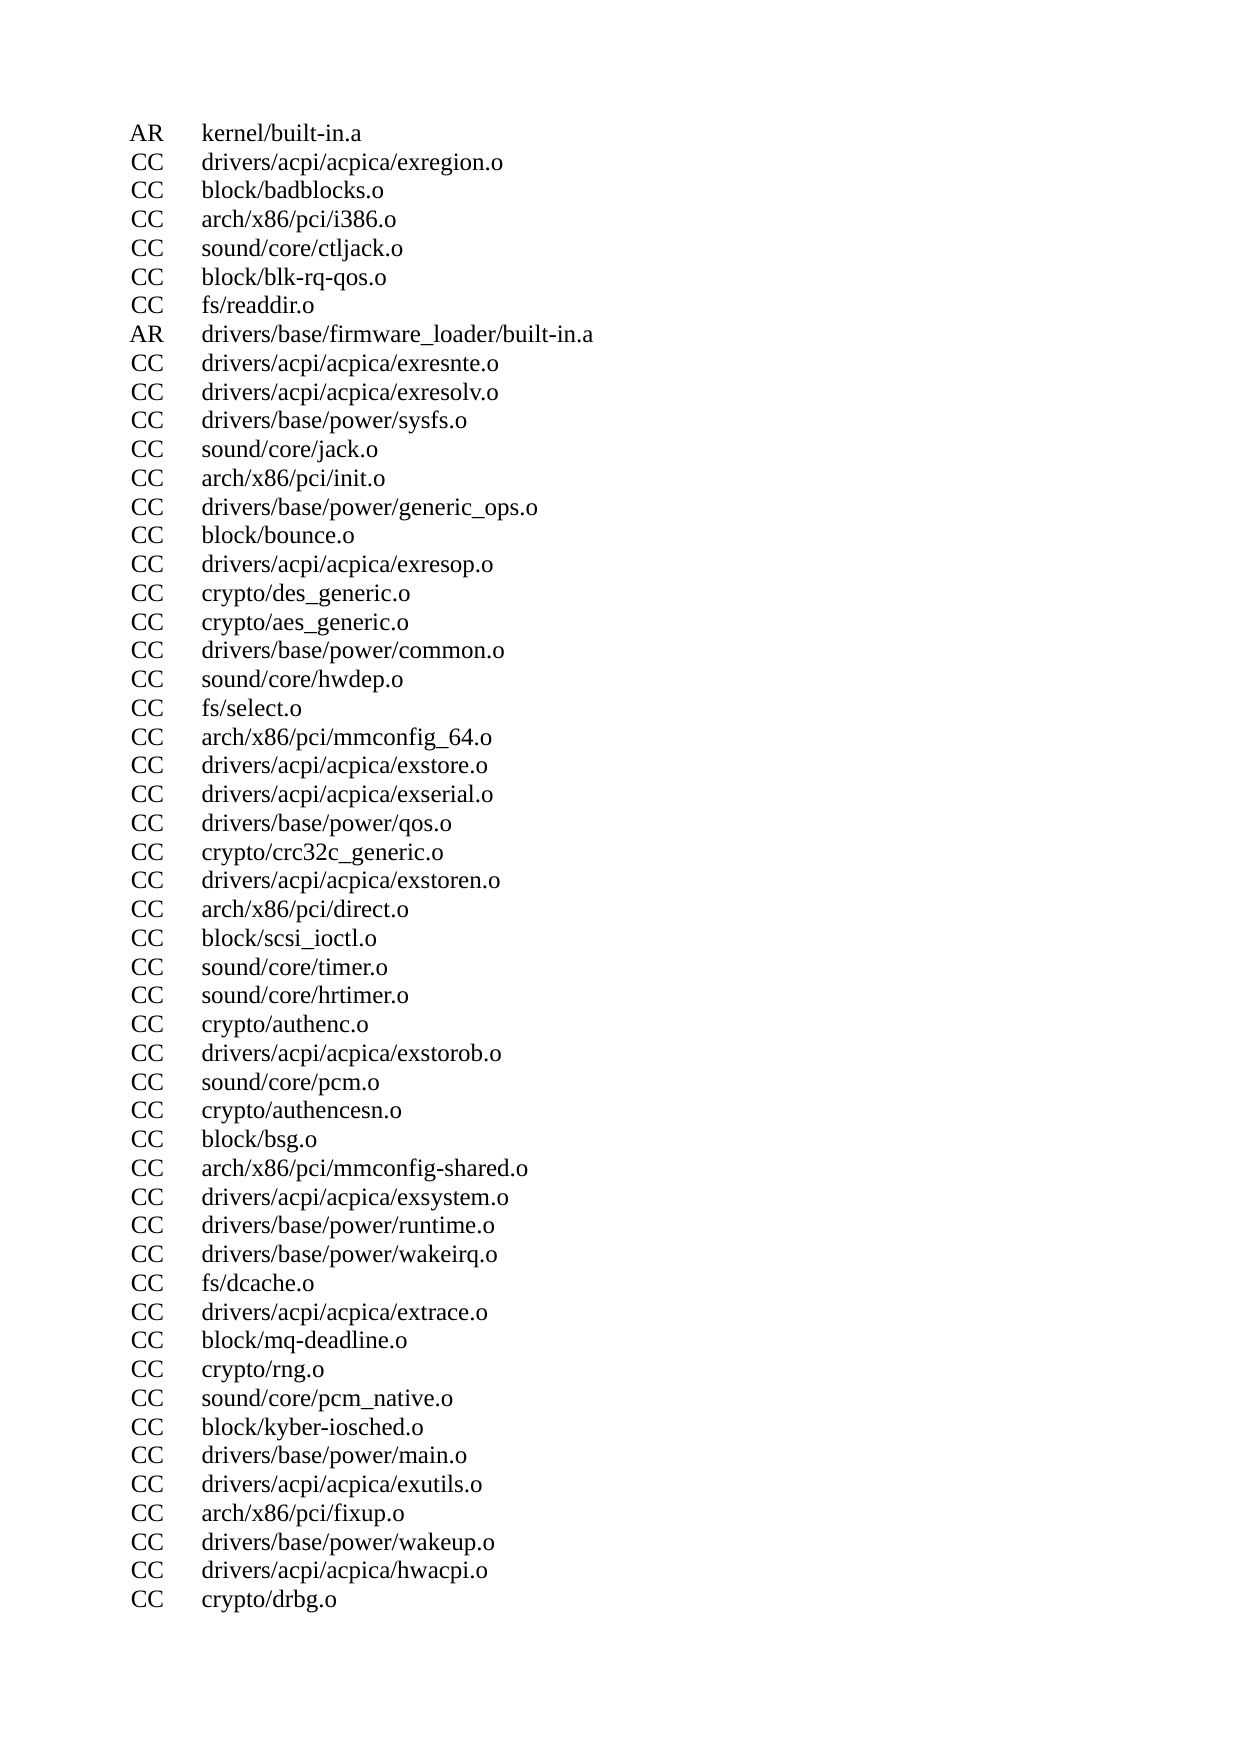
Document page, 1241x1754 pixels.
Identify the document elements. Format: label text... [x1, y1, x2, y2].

text CC drivers/base/power/qos.o [118, 808, 1122, 837]
text AR kernel/built-in.a [118, 118, 1122, 147]
text CC sound/core/hwdep.o [118, 664, 1122, 693]
text CC block/badblocks.o [118, 176, 1122, 204]
text CC block/kyber-iosched.o [118, 1412, 1122, 1441]
text CC drivers/acpi/acpica/hwacpi.o [118, 1556, 1122, 1584]
text CC sound/core/ctljack.o [118, 233, 1122, 262]
text CC drivers/acpi/acpica/exserial.o [118, 779, 1122, 808]
text CC arch/x86/pci/mmconfig_64.o [118, 722, 1122, 751]
text CC fs/select.o [118, 693, 1122, 722]
text CC sound/core/pcm.o [118, 1067, 1122, 1096]
text CC crypto/authenc.o [118, 1009, 1122, 1038]
text CC sound/core/jack.o [118, 434, 1122, 463]
text CC drivers/acpi/acpica/exsystem.o [118, 1182, 1122, 1211]
text CC crypto/authencesn.o [118, 1096, 1122, 1124]
text CC sound/core/pcm_native.o [118, 1383, 1122, 1412]
text CC block/blk-rq-qos.o [118, 262, 1122, 291]
text CC drivers/acpi/acpica/exstoren.o [118, 866, 1122, 894]
text CC drivers/base/power/runtime.o [118, 1211, 1122, 1239]
text CC arch/x86/pci/fixup.o [118, 1498, 1122, 1527]
text CC drivers/base/power/common.o [118, 636, 1122, 664]
text CC arch/x86/pci/init.o [118, 463, 1122, 492]
text CC crypto/des_generic.o [118, 578, 1122, 607]
text CC drivers/acpi/acpica/extrace.o [118, 1297, 1122, 1326]
text CC drivers/base/power/generic_ops.o [118, 492, 1122, 521]
text AR drivers/base/firmware_loader/built-in.a [118, 319, 1122, 348]
text CC drivers/acpi/acpica/exstorob.o [118, 1038, 1122, 1067]
text CC drivers/base/power/wakeirq.o [118, 1239, 1122, 1268]
text CC fs/dcache.o [118, 1268, 1122, 1297]
text CC drivers/acpi/acpica/exresolv.o [118, 377, 1122, 406]
text CC drivers/acpi/acpica/exresop.o [118, 549, 1122, 578]
text CC block/mq-deadline.o [118, 1326, 1122, 1354]
text CC block/bounce.o [118, 521, 1122, 549]
text CC crypto/aes_generic.o [118, 607, 1122, 636]
text CC drivers/acpi/acpica/exutils.o [118, 1469, 1122, 1498]
text CC sound/core/timer.o [118, 952, 1122, 981]
text CC drivers/base/power/main.o [118, 1441, 1122, 1469]
text CC crypto/crc32c_generic.o [118, 837, 1122, 866]
text CC drivers/acpi/acpica/exresnte.o [118, 348, 1122, 377]
text CC drivers/acpi/acpica/exstore.o [118, 751, 1122, 779]
text CC block/bsg.o [118, 1124, 1122, 1153]
text CC block/scsi_ioctl.o [118, 923, 1122, 952]
text CC arch/x86/pci/mmconfig-shared.o [118, 1153, 1122, 1182]
text CC arch/x86/pci/direct.o [118, 894, 1122, 923]
text CC arch/x86/pci/i386.o [118, 204, 1122, 233]
text CC sound/core/hrtimer.o [118, 981, 1122, 1009]
text CC crypto/rng.o [118, 1354, 1122, 1383]
text CC crypto/drbg.o [118, 1584, 1122, 1613]
text CC drivers/base/power/wakeup.o [118, 1527, 1122, 1556]
text CC drivers/base/power/sysfs.o [118, 406, 1122, 434]
text CC drivers/acpi/acpica/exregion.o [118, 147, 1122, 176]
text CC fs/readdir.o [118, 291, 1122, 319]
